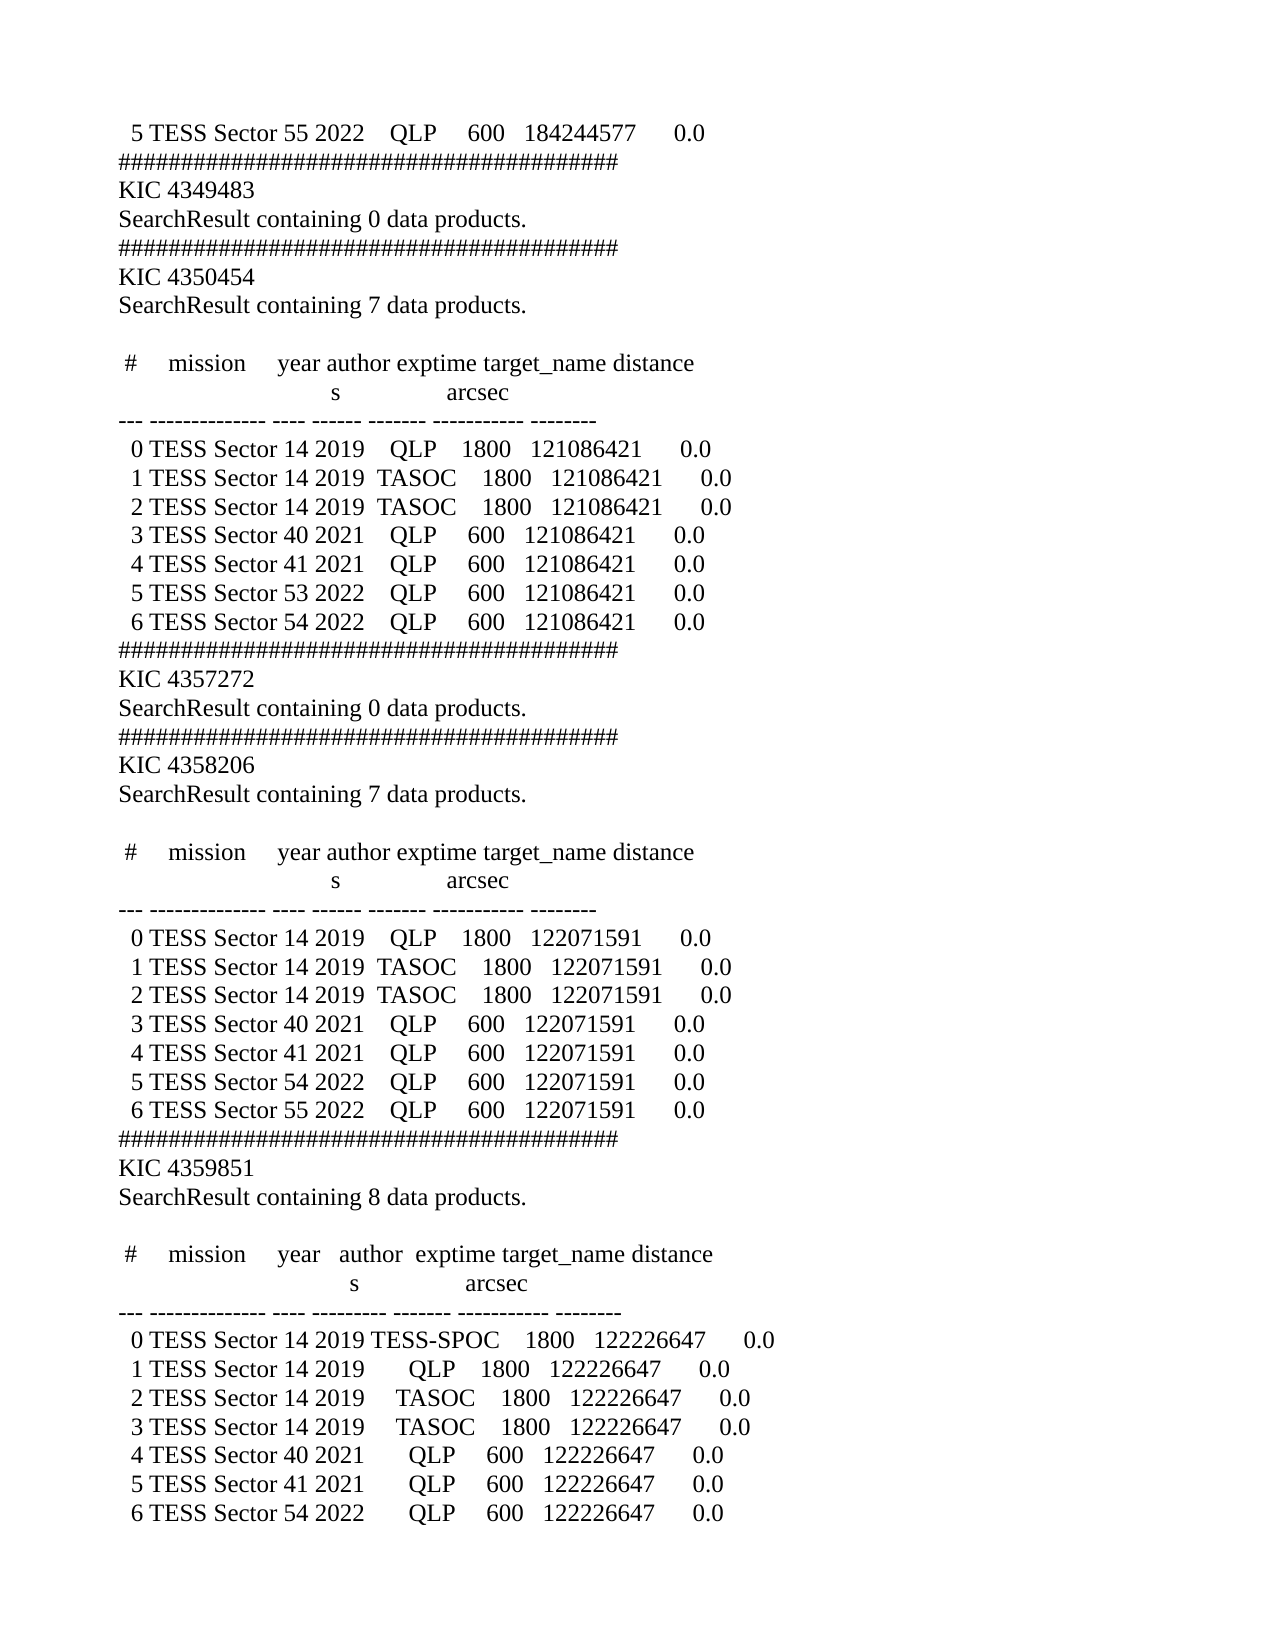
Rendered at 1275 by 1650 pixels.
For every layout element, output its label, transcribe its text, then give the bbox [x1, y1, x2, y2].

text --- -------------- ---- ------ ------- ----------- -------- [118, 406, 1157, 434]
text 4 TESS Sector 40 2021 QLP 600 122226647 0.0 [118, 1441, 1157, 1469]
text 0 TESS Sector 14 2019 TESS-SPOC 1800 122226647 0.0 [118, 1326, 1157, 1354]
text 4 TESS Sector 41 2021 QLP 600 122071591 0.0 [118, 1038, 1157, 1067]
text --- -------------- ---- ------ ------- ----------- -------- [118, 894, 1157, 923]
text # mission year author exptime target_name distance [118, 348, 1157, 377]
text s arcsec [118, 377, 1157, 406]
text # mission year author exptime target_name distance [118, 837, 1157, 866]
text 3 TESS Sector 40 2021 QLP 600 121086421 0.0 [118, 521, 1157, 549]
text ######################################## [118, 147, 1157, 176]
text s arcsec [118, 866, 1157, 894]
text 1 TESS Sector 14 2019 TASOC 1800 122071591 0.0 [118, 952, 1157, 981]
text ######################################## [118, 1124, 1157, 1153]
text 5 TESS Sector 41 2021 QLP 600 122226647 0.0 [118, 1469, 1157, 1498]
text 5 TESS Sector 55 2022 QLP 600 184244577 0.0 [118, 118, 1157, 147]
text SearchResult containing 7 data products. [118, 291, 1157, 319]
text --- -------------- ---- --------- ------- ----------- -------- [118, 1297, 1157, 1326]
text 3 TESS Sector 14 2019 TASOC 1800 122226647 0.0 [118, 1412, 1157, 1441]
text 1 TESS Sector 14 2019 QLP 1800 122226647 0.0 [118, 1354, 1157, 1383]
text 3 TESS Sector 40 2021 QLP 600 122071591 0.0 [118, 1009, 1157, 1038]
text 2 TESS Sector 14 2019 TASOC 1800 121086421 0.0 [118, 492, 1157, 521]
text SearchResult containing 0 data products. [118, 204, 1157, 233]
text KIC 4359851 [118, 1153, 1157, 1182]
text 2 TESS Sector 14 2019 TASOC 1800 122226647 0.0 [118, 1383, 1157, 1412]
text 6 TESS Sector 54 2022 QLP 600 121086421 0.0 [118, 607, 1157, 636]
text 1 TESS Sector 14 2019 TASOC 1800 121086421 0.0 [118, 463, 1157, 492]
text 4 TESS Sector 41 2021 QLP 600 121086421 0.0 [118, 549, 1157, 578]
text SearchResult containing 7 data products. [118, 779, 1157, 808]
text 6 TESS Sector 55 2022 QLP 600 122071591 0.0 [118, 1096, 1157, 1124]
text s arcsec [118, 1268, 1157, 1297]
text SearchResult containing 8 data products. [118, 1182, 1157, 1211]
text KIC 4357272 [118, 664, 1157, 693]
text 6 TESS Sector 54 2022 QLP 600 122226647 0.0 [118, 1498, 1157, 1527]
text 0 TESS Sector 14 2019 QLP 1800 121086421 0.0 [118, 434, 1157, 463]
text ######################################## [118, 722, 1157, 751]
text 0 TESS Sector 14 2019 QLP 1800 122071591 0.0 [118, 923, 1157, 952]
text 2 TESS Sector 14 2019 TASOC 1800 122071591 0.0 [118, 981, 1157, 1009]
text SearchResult containing 0 data products. [118, 693, 1157, 722]
text 5 TESS Sector 54 2022 QLP 600 122071591 0.0 [118, 1067, 1157, 1096]
text ######################################## [118, 233, 1157, 262]
text # mission year author exptime target_name distance [118, 1239, 1157, 1268]
text KIC 4358206 [118, 751, 1157, 779]
text 5 TESS Sector 53 2022 QLP 600 121086421 0.0 [118, 578, 1157, 607]
text ######################################## [118, 636, 1157, 664]
text KIC 4349483 [118, 176, 1157, 204]
text KIC 4350454 [118, 262, 1157, 291]
